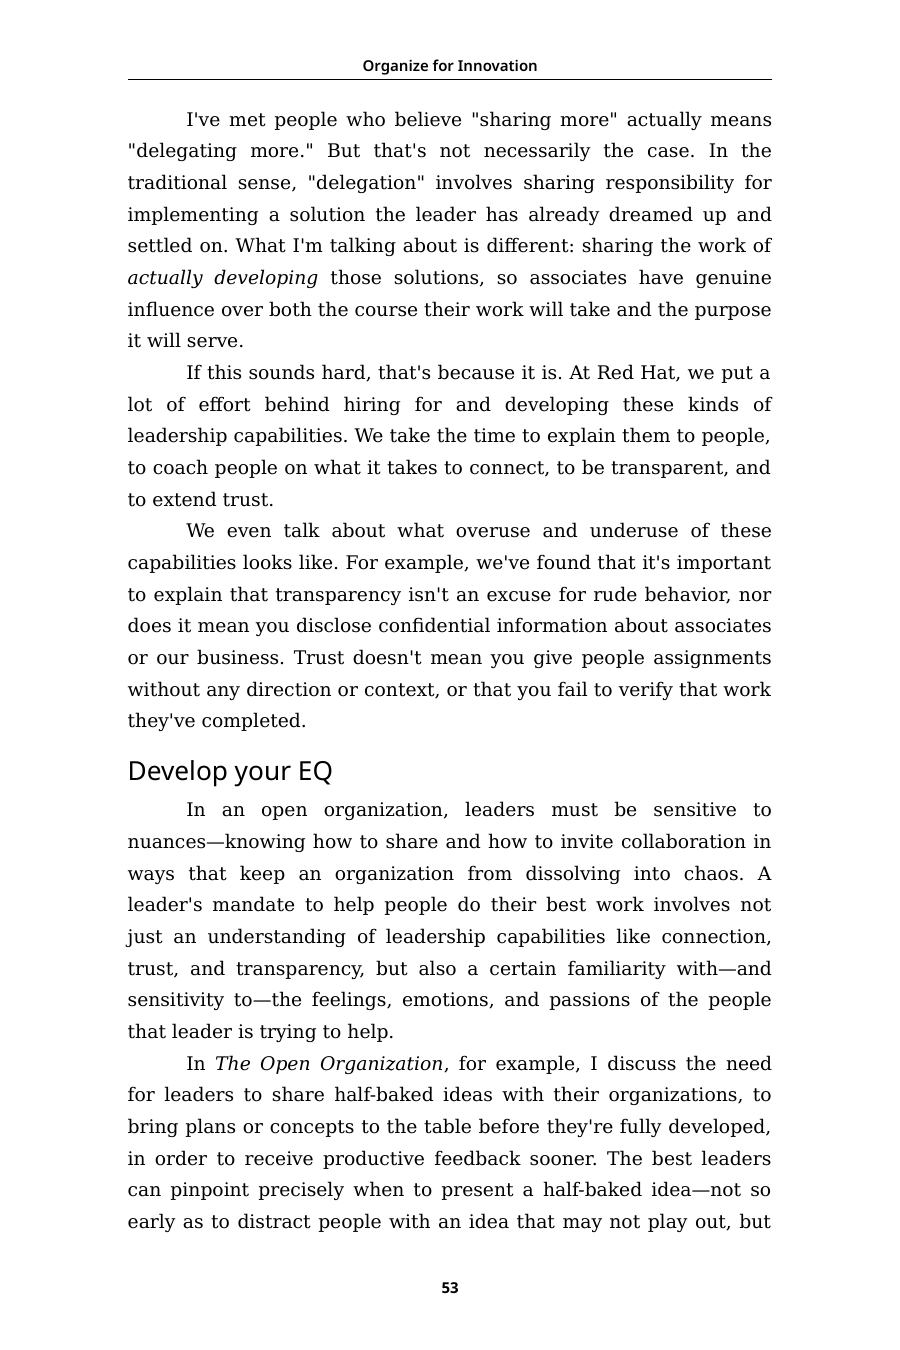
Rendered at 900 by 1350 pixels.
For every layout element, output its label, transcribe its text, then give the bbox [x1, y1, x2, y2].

subtitle Develop your EQ [127, 757, 772, 787]
text If this sounds hard, that's because it is. At Red Hat, we put a lot of effort behind hiring for and developing these kinds of leadership capabilities. We take the time to explain them to people, to coach people on what it takes to connect, to be transparent, and to extend trust. [127, 362, 772, 511]
text I've met people who believe "sharing more" actually means "delegating more." But that's not necessarily the case. In the traditional sense, "delegation" involves sharing responsibility for implementing a solution the leader has already dreamed up and settled on. What I'm talking about is different: sharing the work of actually developing those solutions, so associates have genuine influence over both the course their work will take and the purpose it will serve. [127, 109, 772, 352]
text In The Open Organization, for example, I discuss the need for leaders to share half-baked ideas with their organizations, to bring plans or concepts to the table before they're fully developed, in order to receive productive feedback sooner. The best leaders can pinpoint precisely when to present a half-baked idea—not so early as to distract people with an idea that may not play out, but [127, 1053, 772, 1233]
text We even talk about what overuse and underuse of these capabilities looks like. For example, we've found that it's important to explain that transparency isn't an excuse for rude behavior, nor does it mean you disclose confidential information about associates or our business. Trust doesn't mean you give people assignments without any direction or context, or that you fail to verify that work they've completed. [127, 520, 772, 732]
text In an open organization, leaders must be sensitive to nuances—knowing how to share and how to invite collaboration in ways that keep an organization from dissolving into chaos. A leader's mandate to help people do their best work involves not just an understanding of leadership capabilities like connection, trust, and transparency, but also a certain familiarity with—and sensitivity to—the feelings, emotions, and passions of the people that leader is trying to help. [127, 799, 772, 1043]
